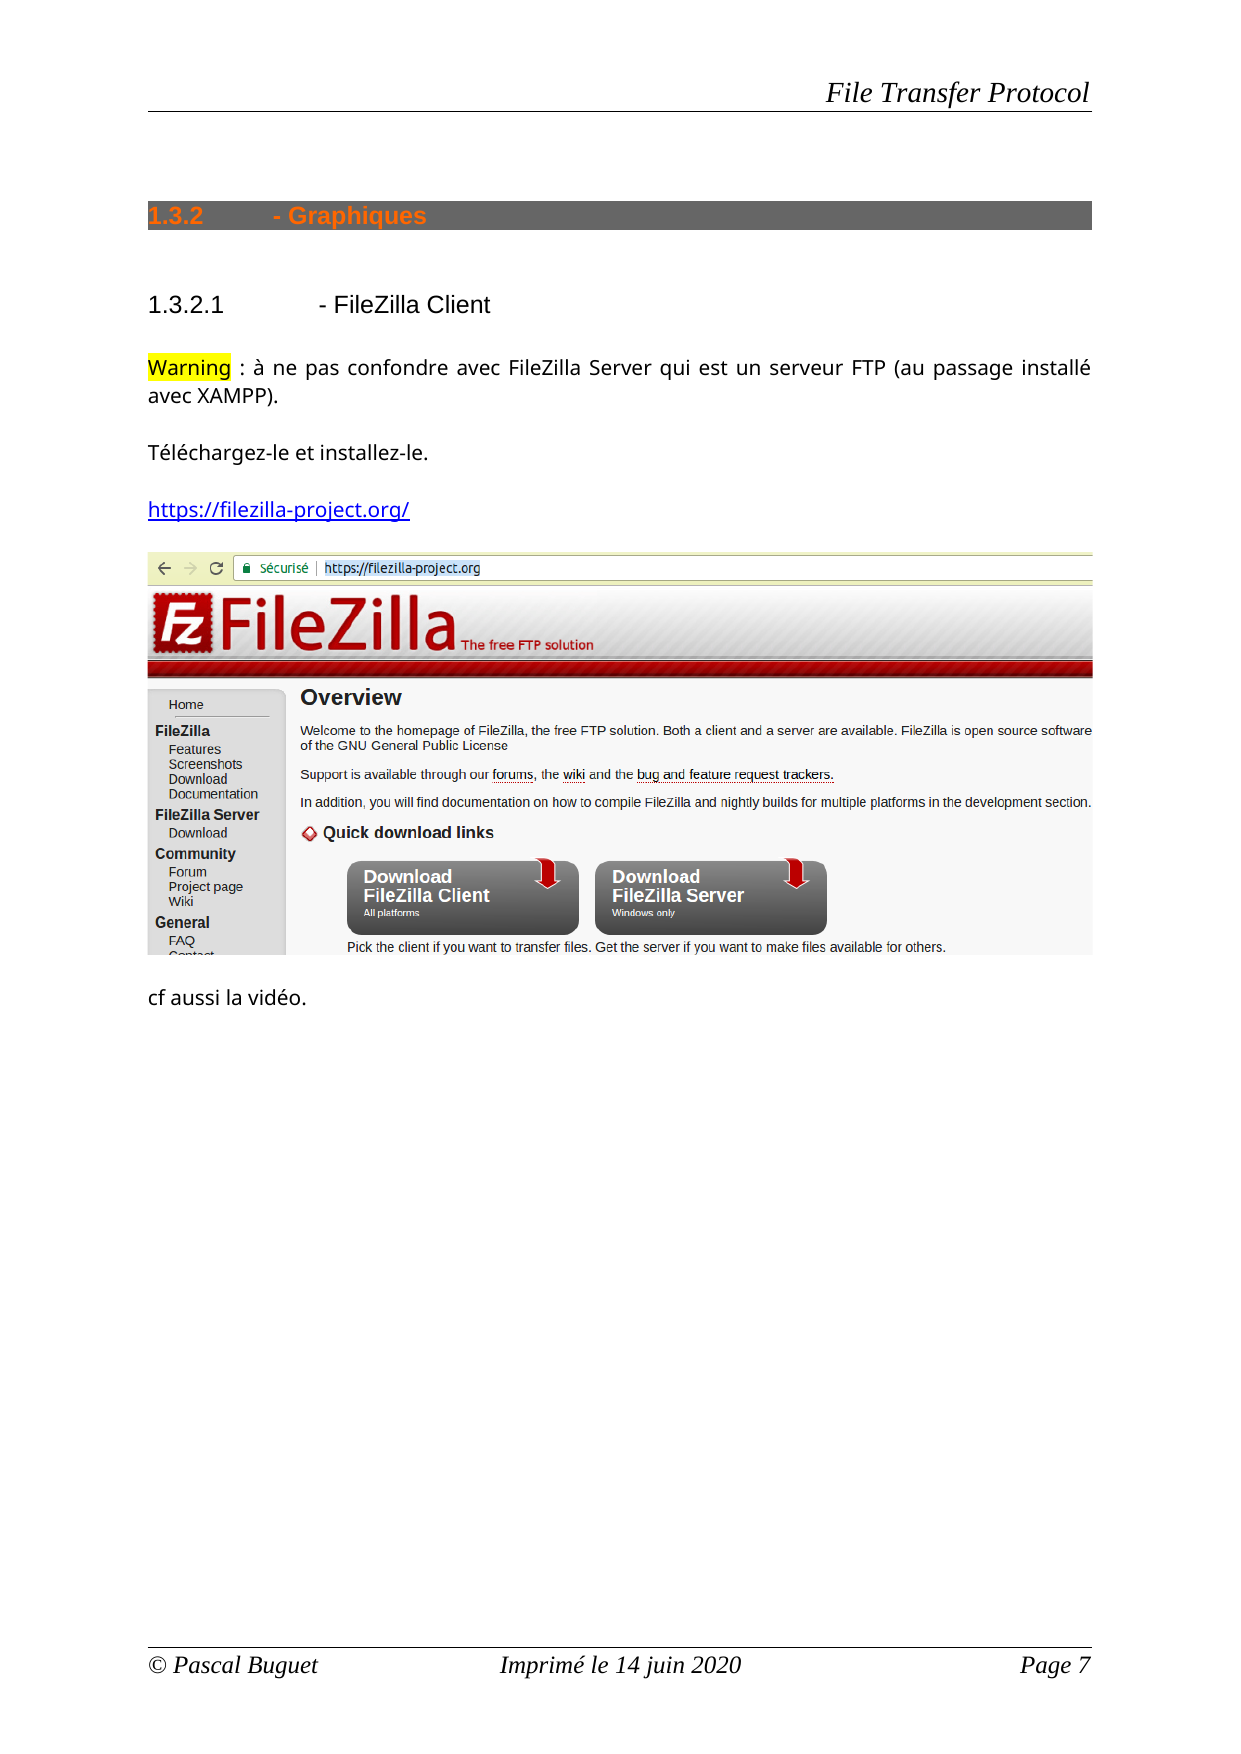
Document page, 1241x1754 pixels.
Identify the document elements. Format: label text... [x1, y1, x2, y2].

text cf aussi la vidéo. [148, 983, 1092, 1012]
subtitle - Graphiques [148, 201, 1092, 230]
picture [147, 552, 1093, 955]
subtitle - FileZilla Client [148, 289, 1092, 318]
text Téléchargez-le et installez-le. [148, 438, 1092, 467]
text Warning : à ne pas confondre avec FileZilla Server qui est un serveur FTP (au passage installé avec XAMPP). [148, 353, 1092, 410]
text https://filezilla-project.org/ [148, 495, 1092, 524]
